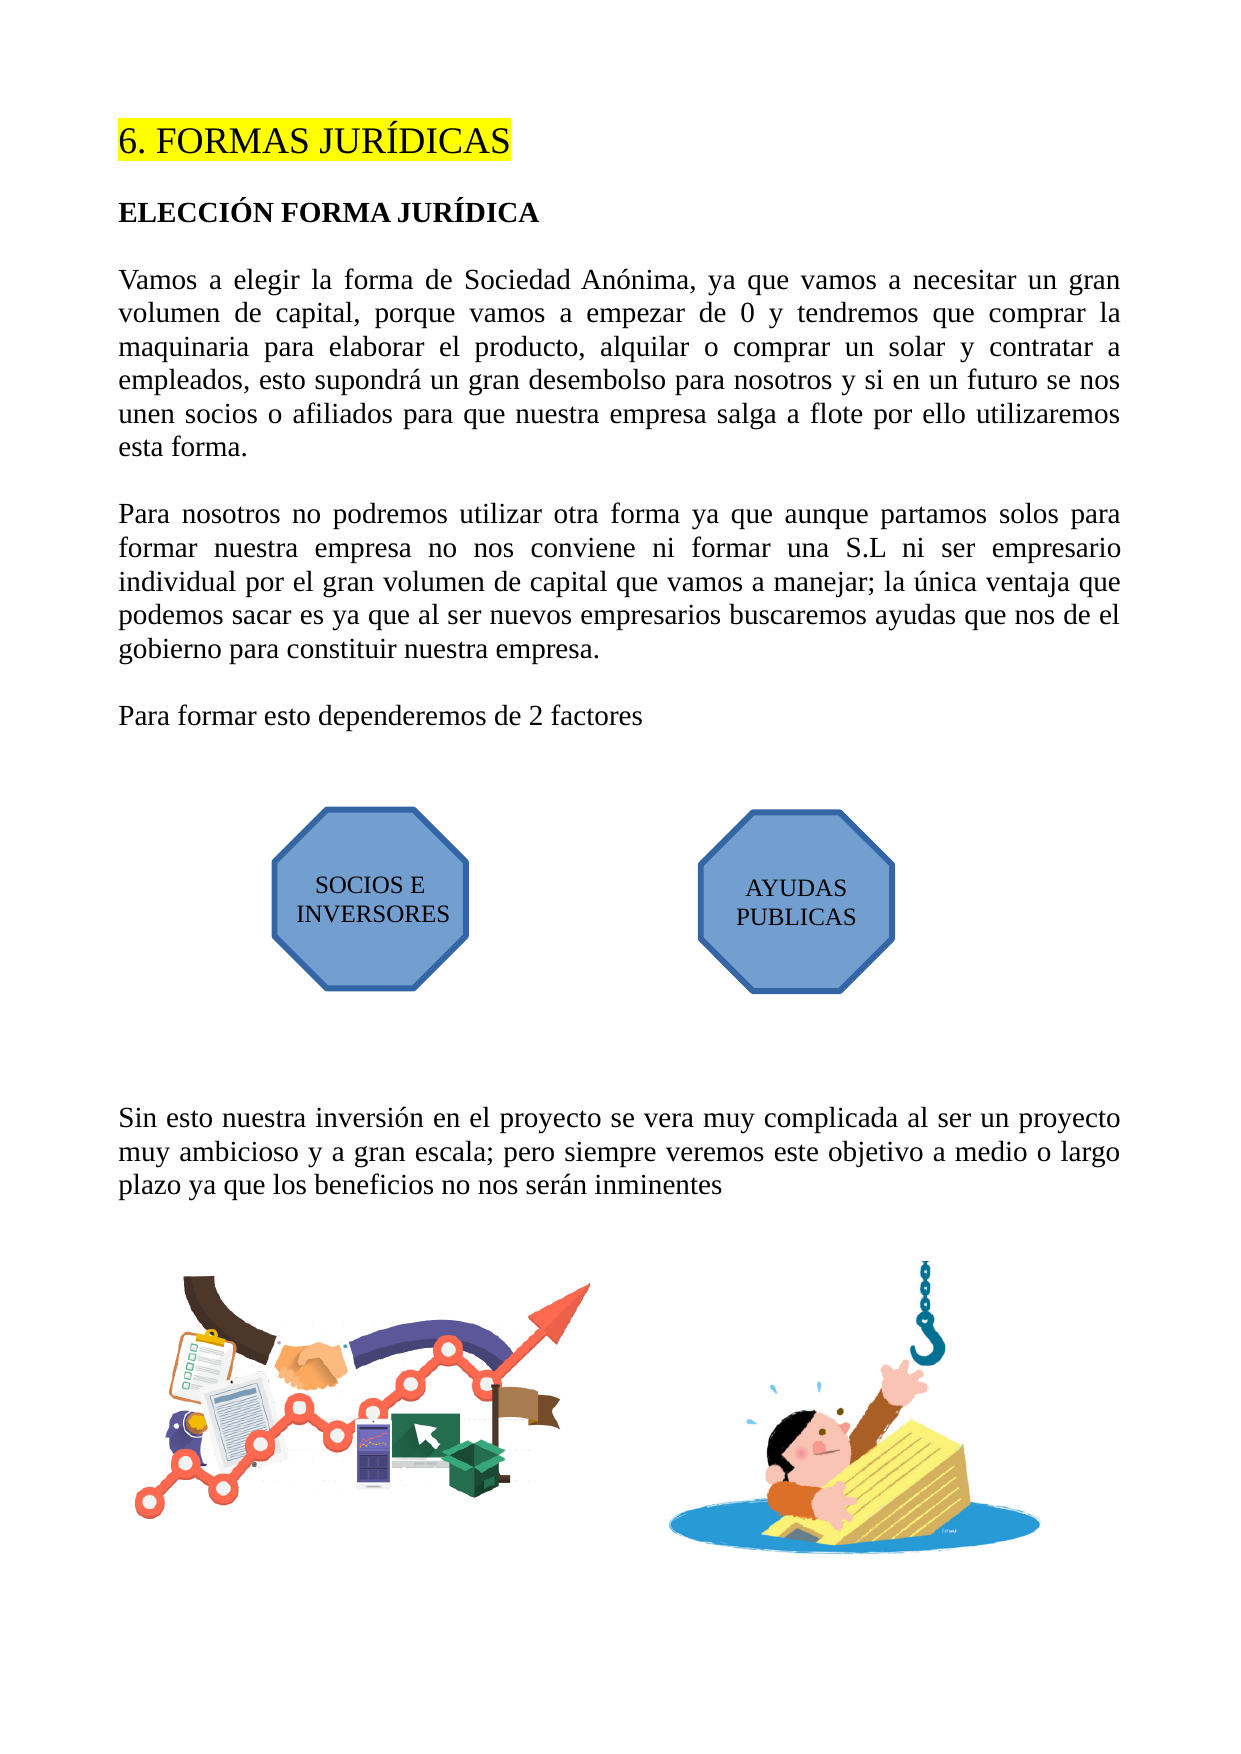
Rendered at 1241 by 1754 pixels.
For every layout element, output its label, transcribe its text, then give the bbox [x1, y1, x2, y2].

text ELECCIÓN FORMA JURÍDICA [118, 195, 1122, 228]
picture [118, 1233, 607, 1576]
text Vamos a elegir la forma de Sociedad Anónima, ya que vamos a necesitar un gran volumen de capital, porque vamos a empezar de 0 y tendremos que comprar la maquinaria para elaborar el producto, alquilar o comprar un solar y contratar a empleados, esto supondrá un gran desembolso para nosotros y si en un futuro se nos unen socios o afiliados para que nuestra empresa salga a flote por ello utilizaremos esta forma. [118, 262, 1122, 463]
text Para formar esto dependeremos de 2 factores [118, 698, 1122, 731]
text Para nosotros no podremos utilizar otra forma ya que aunque partamos solos para formar nuestra empresa no nos conviene ni formar una S.L ni ser empresario individual por el gran volumen de capital que vamos a manejar; la única ventaja que podemos sacar es ya que al ser nuevos empresarios buscaremos ayudas que nos de el gobierno para constituir nuestra empresa. [118, 497, 1122, 664]
text Sin esto nuestra inversión en el proyecto se vera muy complicada al ser un proyecto muy ambicioso y a gran escala; pero siempre veremos este objetivo a medio o largo plazo ya que los beneficios no nos serán inminentes [118, 1100, 1122, 1201]
text 6. FORMAS JURÍDICAS [118, 118, 1122, 161]
picture [618, 1261, 1091, 1556]
